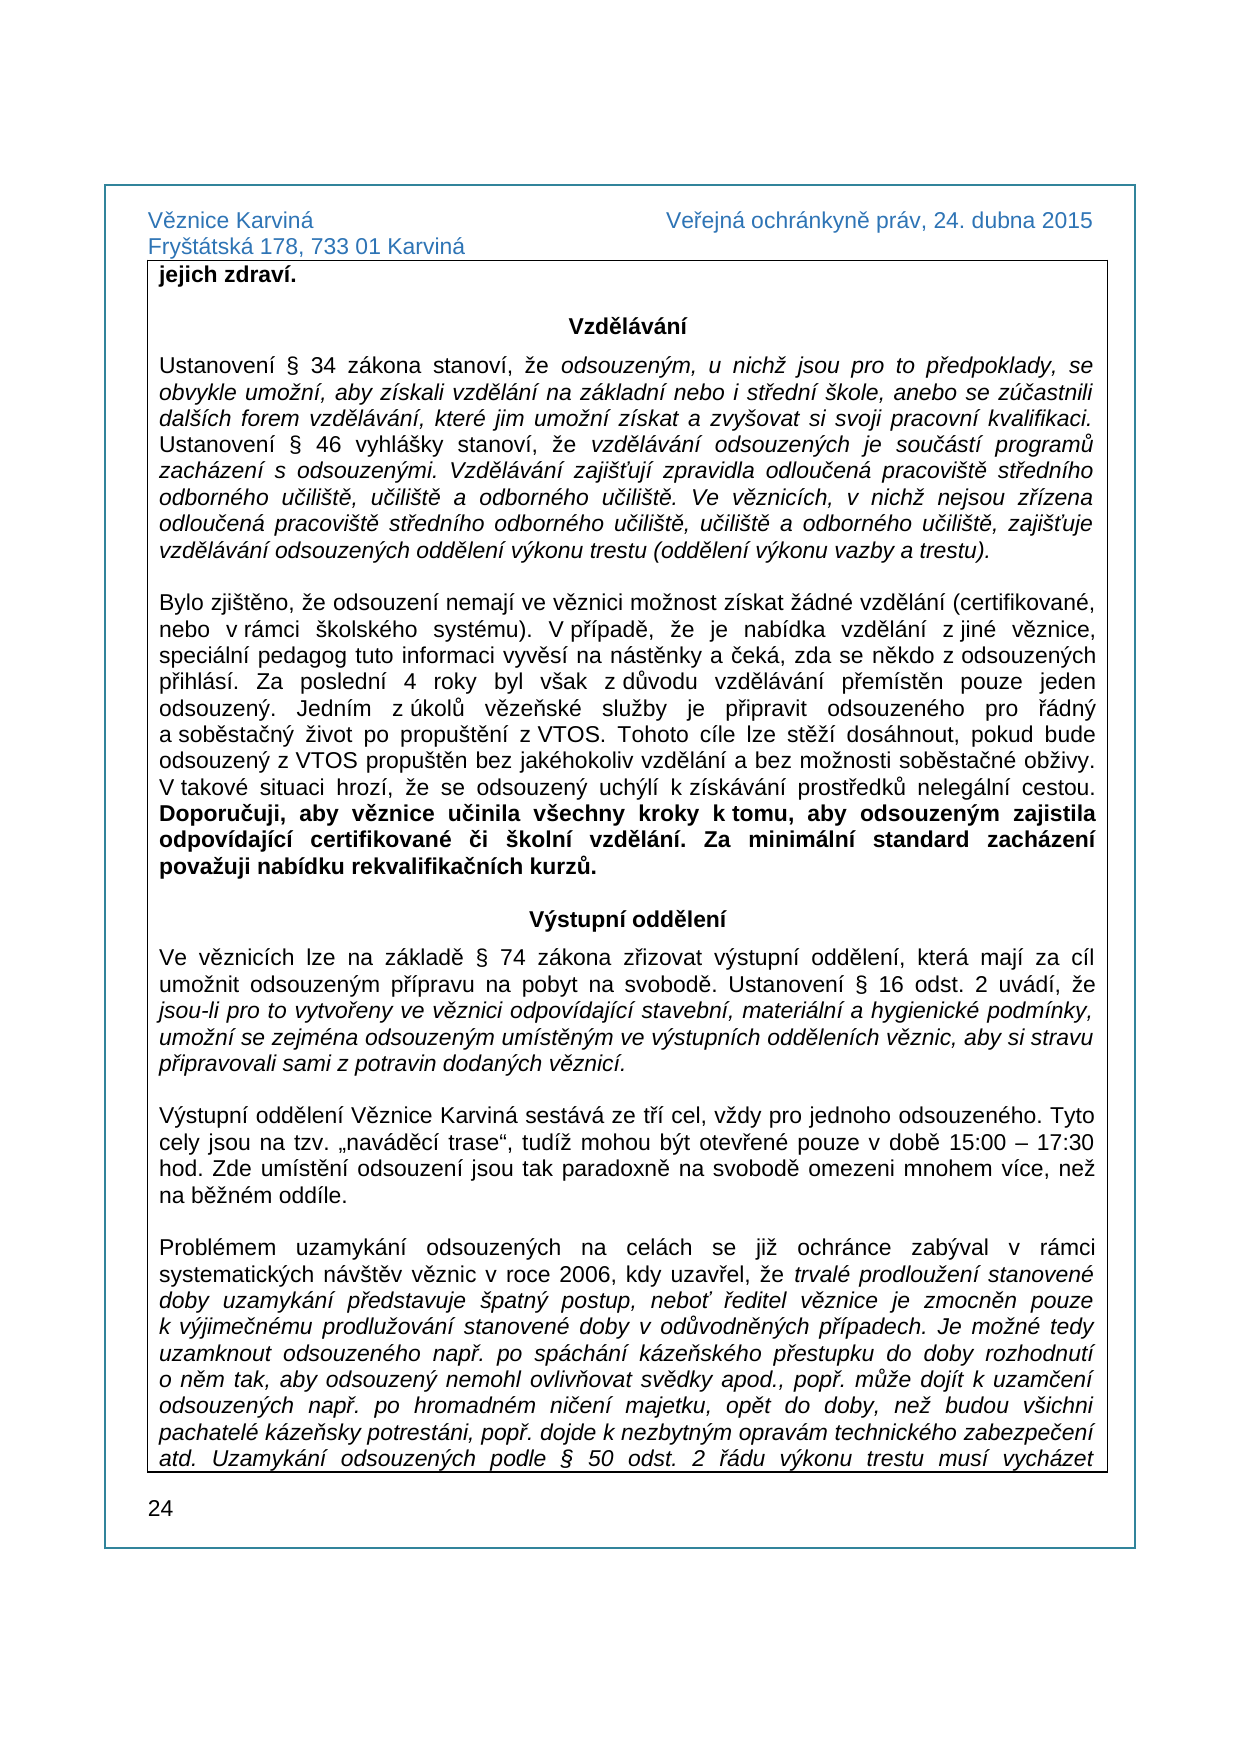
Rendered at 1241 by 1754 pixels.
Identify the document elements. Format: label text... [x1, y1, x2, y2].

table_cell jejich zdraví. Vzdělávání Ustanovení § 34 zákona stanoví, že odsouzeným, u nichž jsou pro to předpoklady, se obvykle umožní, aby získali vzdělání na základní nebo i střední škole, anebo se zúčastnili dalších forem vzdělávání, které jim umožní získat a zvyšovat si svoji pracovní kvalifikaci. Ustanovení § 46 vyhlášky stanoví, že vzdělávání odsouzených je součástí programů zacházení s odsouzenými. Vzdělávání zajišťují zpravidla odloučená pracoviště středního odborného učiliště, učiliště a odborného učiliště. Ve věznicích, v nichž nejsou zřízena odloučená pracoviště středního odborného učiliště, učiliště a odborného učiliště, zajišťuje vzdělávání odsouzených oddělení výkonu trestu (oddělení výkonu vazby a trestu). Bylo zjištěno, že odsouzení nemají ve věznici možnost získat žádné vzdělání (certifikované, nebo v rámci školského systému). V případě, že je nabídka vzdělání z jiné věznice, speciální pedagog tuto informaci vyvěsí na nástěnky a čeká, zda se někdo z odsouzených přihlásí. Za poslední 4 roky byl však z důvodu vzdělávání přemístěn pouze jeden odsouzený. Jedním z úkolů vězeňské služby je připravit odsouzeného pro řádný a soběstačný život po propuštění z VTOS. Tohoto cíle lze stěží dosáhnout, pokud bude odsouzený z VTOS propuštěn bez jakéhokoliv vzdělání a bez možnosti soběstačné obživy. V takové situaci hrozí, že se odsouzený uchýlí k získávání prostředků nelegální cestou. Doporučuji, aby věznice učinila všechny kroky k tomu, aby odsouzeným zajistila odpovídající certifikované či školní vzdělání. Za minimální standard zacházení považuji nabídku rekvalifikačních kurzů. Výstupní oddělení Ve věznicích lze na základě § 74 zákona zřizovat výstupní oddělení, která mají za cíl umožnit odsouzeným přípravu na pobyt na svobodě. Ustanovení § 16 odst. 2 uvádí, že jsou-li pro to vytvořeny ve věznici odpovídající stavební, materiální a hygienické podmínky, umožní se zejména odsouzeným umístěným ve výstupních odděleních věznic, aby si stravu připravovali sami z potravin dodaných věznicí. Výstupní oddělení Věznice Karviná sestává ze tří cel, vždy pro jednoho odsouzeného. Tyto cely jsou na tzv. „naváděcí trase“, tudíž mohou být otevřené pouze v době 15:00 – 17:30 hod. Zde umístění odsouzení jsou tak paradoxně na svobodě omezeni mnohem více, než na běžném oddíle. Problémem uzamykání odsouzených na celách se již ochránce zabýval v rámci systematických návštěv věznic v roce 2006, kdy uzavřel, že trvalé prodloužení stanovené doby uzamykání představuje špatný postup, neboť ředitel věznice je zmocněn pouze k výjimečnému prodlužování stanovené doby v odůvodněných případech. Je možné tedy uzamknout odsouzeného např. po spáchání kázeňského přestupku do doby rozhodnutí o něm tak, aby odsouzený nemohl ovlivňovat svědky apod., popř. může dojít k uzamčení odsouzených např. po hromadném ničení majetku, opět do doby, než budou všichni pachatelé kázeňsky potrestáni, popř. dojde k nezbytným opravám technického zabezpečení atd. Uzamykání odsouzených podle § 50 odst. 2 řádu výkonu trestu musí vycházet [148, 261, 1107, 1471]
